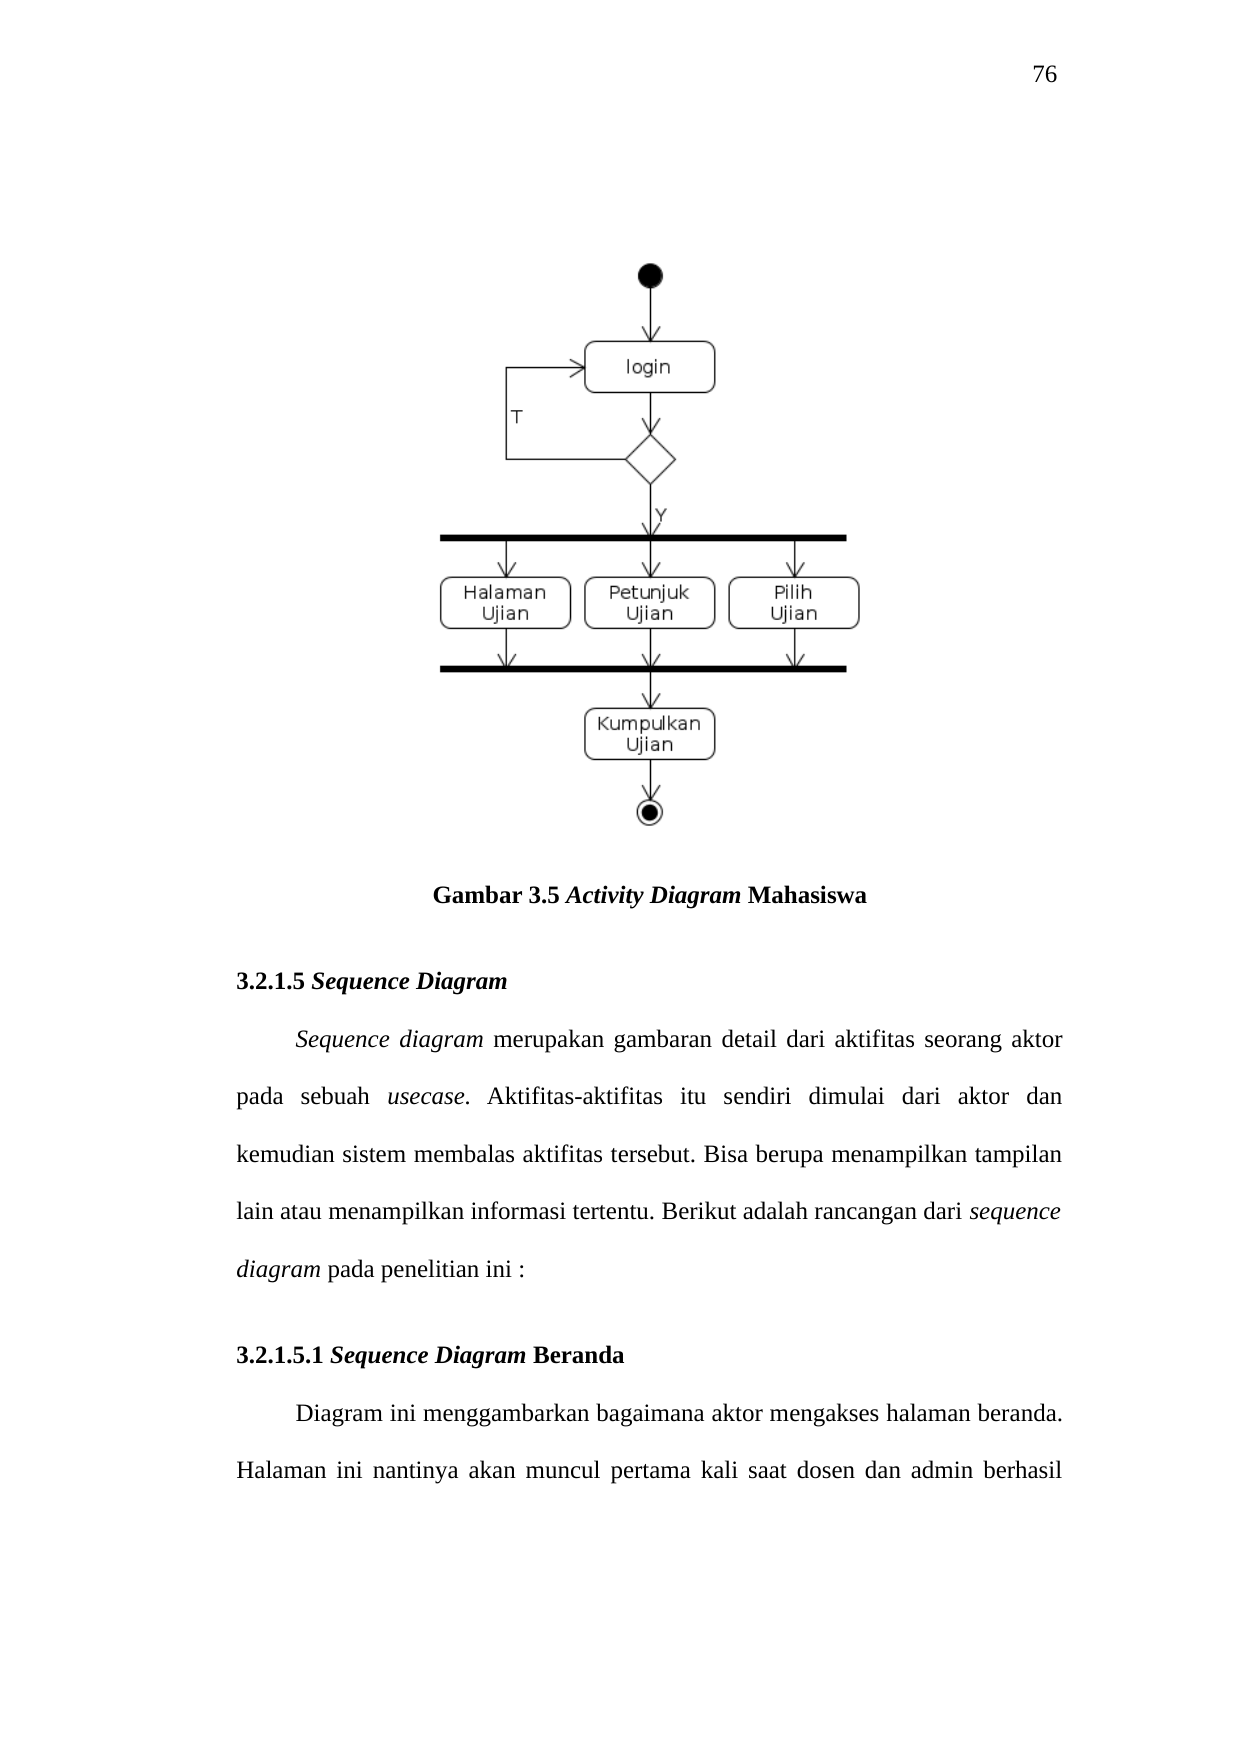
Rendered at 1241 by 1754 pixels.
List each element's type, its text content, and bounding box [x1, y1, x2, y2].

subtitle 3.2.1.5.1 Sequence Diagram Beranda [236, 1340, 1063, 1369]
text Sequence diagram merupakan gambaran detail dari aktifitas seorang aktor pada sebuah usecase. Aktifitas-aktifitas itu sendiri dimulai dari aktor dan kemudian sistem membalas aktifitas tersebut. Bisa berupa menampilkan tampilan lain atau menampilkan informasi tertentu. Berikut adalah rancangan dari sequence diagram pada penelitian ini : [236, 1024, 1063, 1283]
text Gambar 3.5 Activity Diagram Mahasiswa [236, 236, 1063, 909]
subtitle 3.2.1.5 Sequence Diagram [236, 966, 1063, 995]
picture [414, 236, 886, 852]
text Diagram ini menggambarkan bagaimana aktor mengakses halaman beranda. Halaman ini nantinya akan muncul pertama kali saat dosen dan admin berhasil [236, 1398, 1063, 1484]
